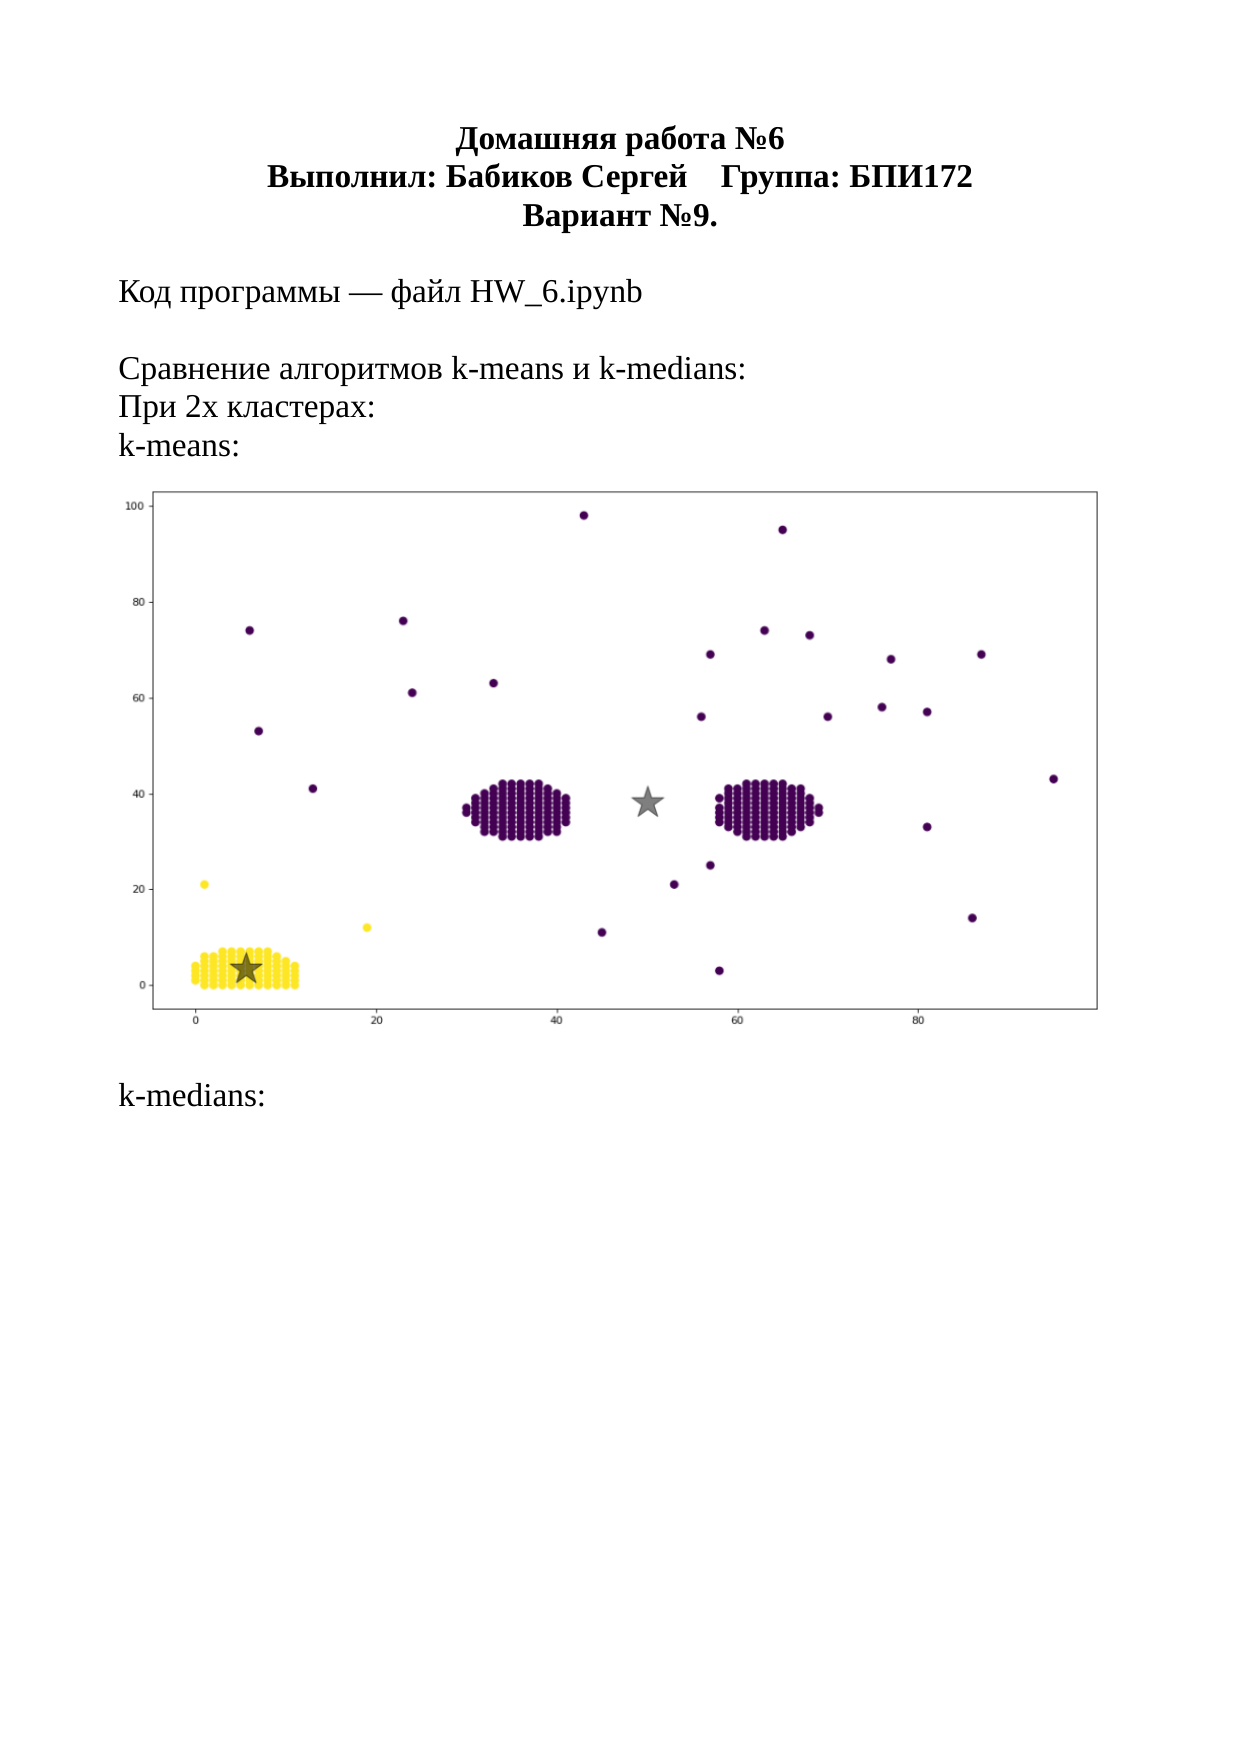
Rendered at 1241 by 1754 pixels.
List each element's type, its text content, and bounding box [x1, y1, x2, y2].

text Код программы — файл HW_6.ipynb [118, 271, 1122, 310]
text Домашняя работа №6 [118, 118, 1122, 156]
text При 2х кластерах: [118, 386, 1122, 425]
text k-medians: [118, 1075, 1122, 1114]
text Вариант №9. [118, 195, 1122, 233]
text Сравнение алгоритмов k-means и k-medians: [118, 348, 1122, 386]
text Выполнил: Бабиков Сергей Группа: БПИ172 [118, 156, 1122, 195]
text k-means: [118, 425, 1122, 463]
